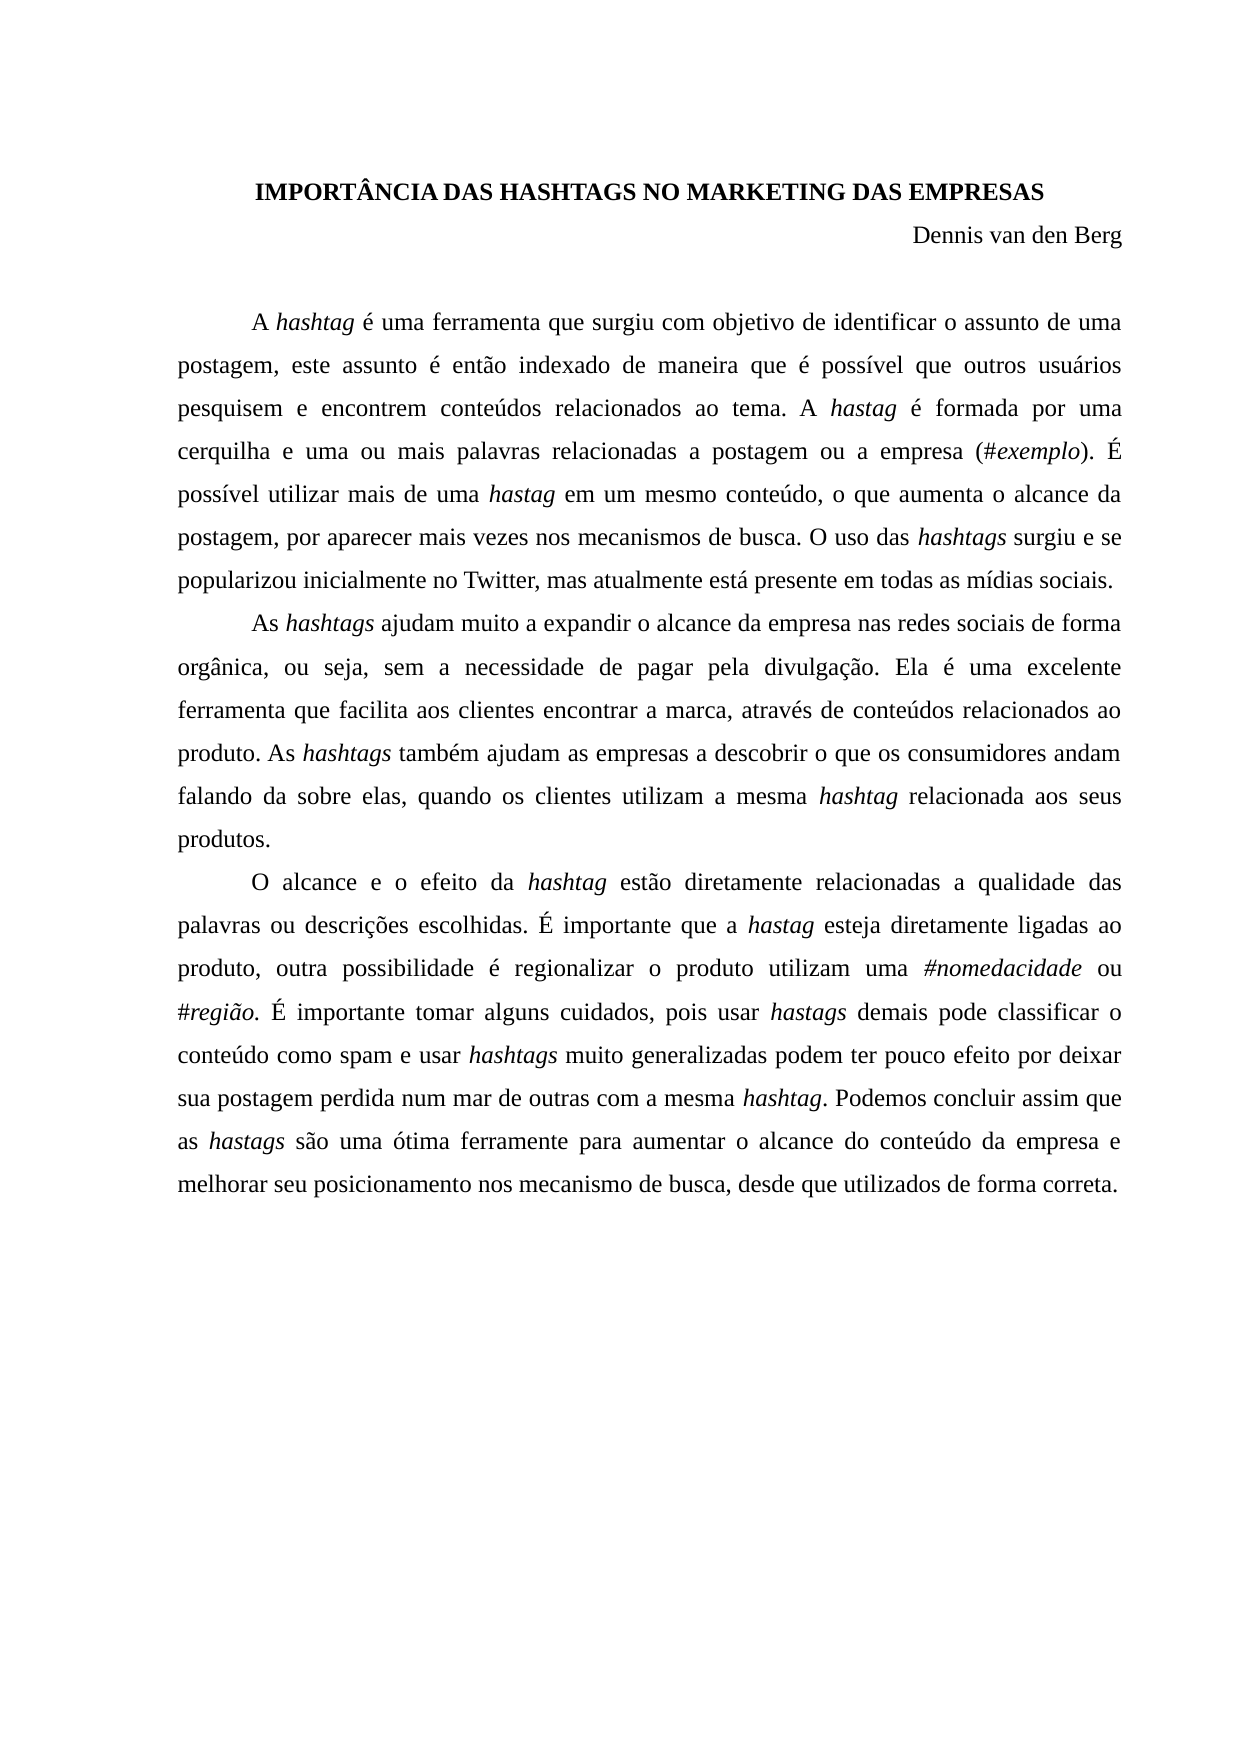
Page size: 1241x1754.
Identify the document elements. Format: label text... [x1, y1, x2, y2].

text Dennis van den Berg [177, 220, 1122, 249]
text O alcance e o efeito da hashtag estão diretamente relacionadas a qualidade das palavras ou descrições escolhidas. É importante que a hastag esteja diretamente ligadas ao produto, outra possibilidade é regionalizar o produto utilizam uma #nomedacidade ou #região. É importante tomar alguns cuidados, pois usar hastags demais pode classificar o conteúdo como spam e usar hashtags muito generalizadas podem ter pouco efeito por deixar sua postagem perdida num mar de outras com a mesma hashtag. Podemos concluir assim que as hastags são uma ótima ferramente para aumentar o alcance do conteúdo da empresa e melhorar seu posicionamento nos mecanismo de busca, desde que utilizados de forma correta. [177, 867, 1122, 1198]
text IMPORTÂNCIA DAS HASHTAGS NO MARKETING DAS EMPRESAS [177, 177, 1122, 206]
text As hashtags ajudam muito a expandir o alcance da empresa nas redes sociais de forma orgânica, ou seja, sem a necessidade de pagar pela divulgação. Ela é uma excelente ferramenta que facilita aos clientes encontrar a marca, através de conteúdos relacionados ao produto. As hashtags também ajudam as empresas a descobrir o que os consumidores andam falando da sobre elas, quando os clientes utilizam a mesma hashtag relacionada aos seus produtos. [177, 608, 1122, 853]
text A hashtag é uma ferramenta que surgiu com objetivo de identificar o assunto de uma postagem, este assunto é então indexado de maneira que é possível que outros usuários pesquisem e encontrem conteúdos relacionados ao tema. A hastag é formada por uma cerquilha e uma ou mais palavras relacionadas a postagem ou a empresa (#exemplo). É possível utilizar mais de uma hastag em um mesmo conteúdo, o que aumenta o alcance da postagem, por aparecer mais vezes nos mecanismos de busca. O uso das hashtags surgiu e se popularizou inicialmente no Twitter, mas atualmente está presente em todas as mídias sociais. [177, 307, 1122, 594]
